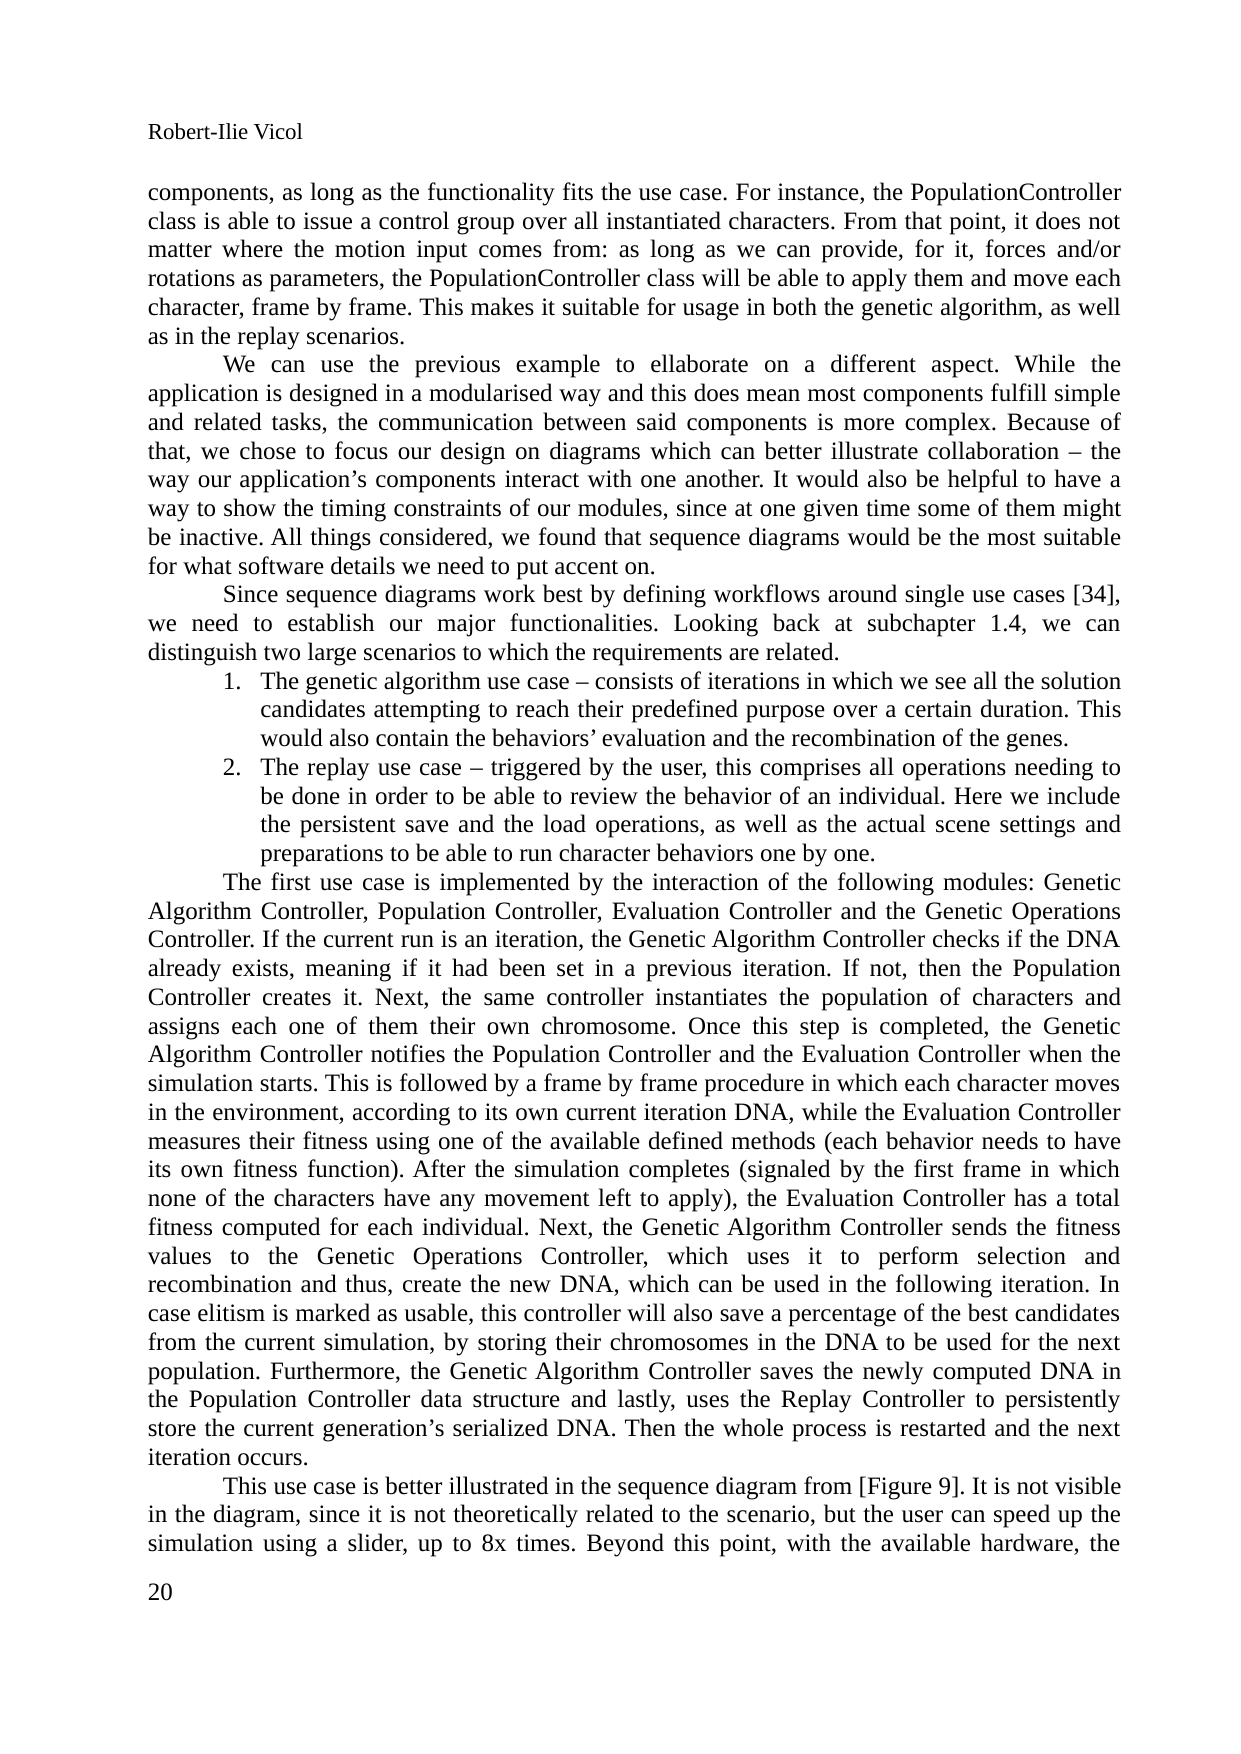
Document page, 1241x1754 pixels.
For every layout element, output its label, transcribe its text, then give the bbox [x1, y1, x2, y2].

text Since sequence diagrams work best by defining workflows around single use cases [34], we need to establish our major functionalities. Looking back at subchapter 1.4, we can distinguish two large scenarios to which the requirements are related. [148, 579, 1122, 666]
text The first use case is implemented by the interaction of the following modules: Genetic Algorithm Controller, Population Controller, Evaluation Controller and the Genetic Operations Controller. If the current run is an iteration, the Genetic Algorithm Controller checks if the DNA already exists, meaning if it had been set in a previous iteration. If not, then the Population Controller creates it. Next, the same controller instantiates the population of characters and assigns each one of them their own chromosome. Once this step is completed, the Genetic Algorithm Controller notifies the Population Controller and the Evaluation Controller when the simulation starts. This is followed by a frame by frame procedure in which each character moves in the environment, according to its own current iteration DNA, while the Evaluation Controller measures their fitness using one of the available defined methods (each behavior needs to have its own fitness function). After the simulation completes (signaled by the first frame in which none of the characters have any movement left to apply), the Evaluation Controller has a total fitness computed for each individual. Next, the Genetic Algorithm Controller sends the fitness values to the Genetic Operations Controller, which uses it to perform selection and recombination and thus, create the new DNA, which can be used in the following iteration. In case elitism is marked as usable, this controller will also save a percentage of the best candidates from the current simulation, by storing their chromosomes in the DNA to be used for the next population. Furthermore, the Genetic Algorithm Controller saves the newly computed DNA in the Population Controller data structure and lastly, uses the Replay Controller to persistently store the current generation’s serialized DNA. Then the whole process is restarted and the next iteration occurs. [148, 867, 1122, 1471]
list The genetic algorithm use case – consists of iterations in which we see all the solution candidates attempting to reach their predefined purpose over a certain duration. This would also contain the behaviors’ evaluation and the recombination of the genes. [223, 666, 1122, 752]
text This use case is better illustrated in the sequence diagram from [Figure 9]. It is not visible in the diagram, since it is not theoretically related to the scenario, but the user can speed up the simulation using a slider, up to 8x times. Beyond this point, with the available hardware, the [148, 1471, 1122, 1557]
text components, as long as the functionality fits the use case. For instance, the PopulationController class is able to issue a control group over all instantiated characters. From that point, it does not matter where the motion input comes from: as long as we can provide, for it, forces and/or rotations as parameters, the PopulationController class will be able to apply them and move each character, frame by frame. This makes it suitable for usage in both the genetic algorithm, as well as in the replay scenarios. [148, 177, 1122, 349]
text We can use the previous example to ellaborate on a different aspect. While the application is designed in a modularised way and this does mean most components fulfill simple and related tasks, the communication between said components is more complex. Because of that, we chose to focus our design on diagrams which can better illustrate collaboration – the way our application’s components interact with one another. It would also be helpful to have a way to show the timing constraints of our modules, since at one given time some of them might be inactive. All things considered, we found that sequence diagrams would be the most suitable for what software details we need to put accent on. [148, 349, 1122, 579]
list The replay use case – triggered by the user, this comprises all operations needing to be done in order to be able to review the behavior of an individual. Here we include the persistent save and the load operations, as well as the actual scene settings and preparations to be able to run character behaviors one by one. [223, 752, 1122, 867]
